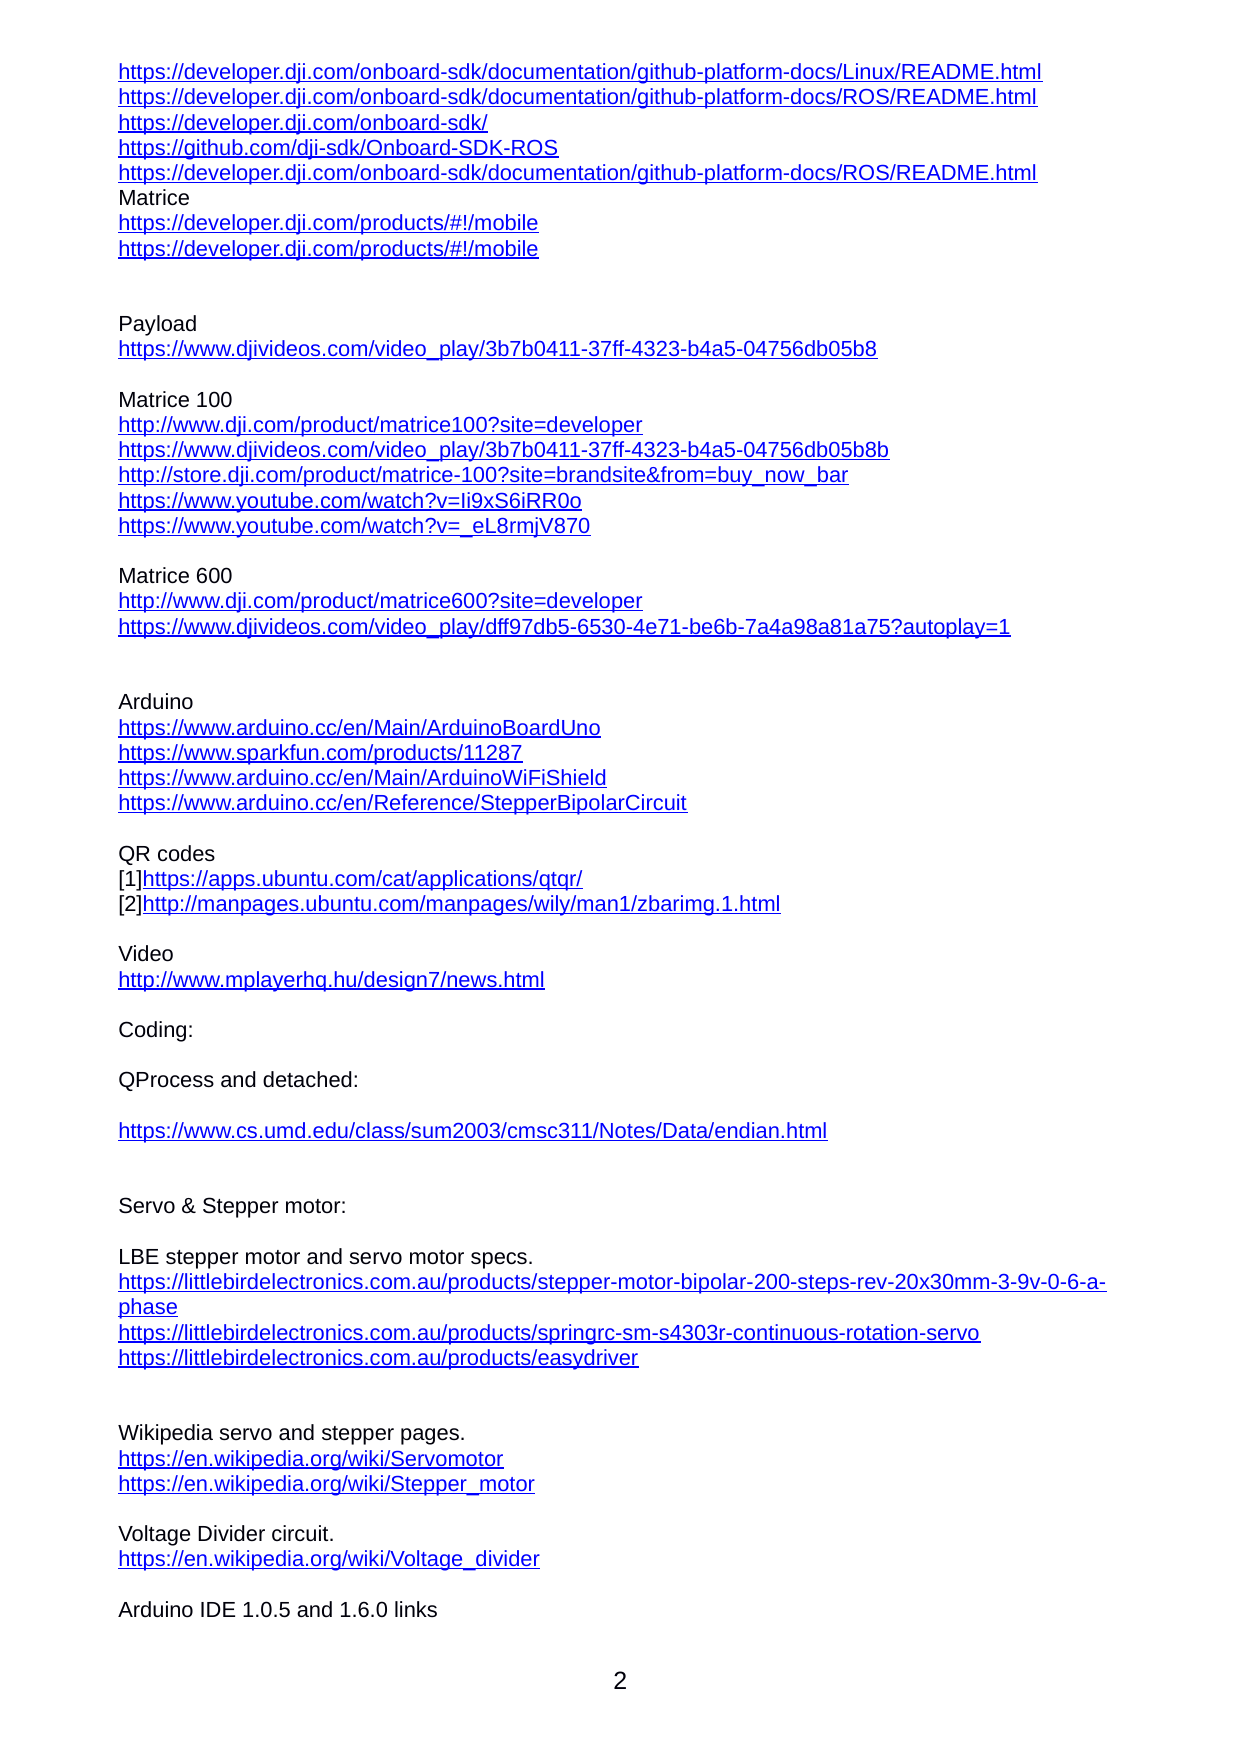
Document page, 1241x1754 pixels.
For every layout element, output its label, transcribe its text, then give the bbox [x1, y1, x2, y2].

text https://developer.dji.com/products/#!/mobile [118, 210, 1122, 236]
text [2]http://manpages.ubuntu.com/manpages/wily/man1/zbarimg.1.html [118, 891, 1122, 916]
text https://littlebirdelectronics.com.au/products/stepper-motor-bipolar-200-steps-rev-20x30mm-3-9v-0-6-a-phase [118, 1269, 1122, 1319]
text QR codes [118, 841, 1122, 866]
text https://www.djivideos.com/video_play/3b7b0411-37ff-4323-b4a5-04756db05b8b [118, 437, 1122, 462]
text Video [118, 941, 1122, 967]
text https://developer.dji.com/onboard-sdk/documentation/github-platform-docs/ROS/README.html [118, 84, 1122, 109]
text http://www.dji.com/product/matrice100?site=developer [118, 412, 1122, 437]
text Payload [118, 311, 1122, 336]
text Voltage Divider circuit. [118, 1521, 1122, 1546]
text https://littlebirdelectronics.com.au/products/easydriver [118, 1345, 1122, 1370]
text Matrice [118, 185, 1122, 210]
text Coding: [118, 1017, 1122, 1042]
text Wikipedia servo and stepper pages. [118, 1420, 1122, 1446]
text https://www.cs.umd.edu/class/sum2003/cmsc311/Notes/Data/endian.html [118, 1118, 1122, 1143]
text LBE stepper motor and servo motor specs. [118, 1244, 1122, 1269]
text Matrice 100 [118, 387, 1122, 412]
text http://www.mplayerhq.hu/design7/news.html [118, 967, 1122, 992]
text https://en.wikipedia.org/wiki/Stepper_motor [118, 1471, 1122, 1496]
text Arduino [118, 689, 1122, 714]
text https://developer.dji.com/onboard-sdk/documentation/github-platform-docs/Linux/README.html [118, 59, 1122, 84]
text https://developer.dji.com/onboard-sdk/ [118, 109, 1122, 135]
text https://www.sparkfun.com/products/11287 [118, 740, 1122, 765]
text http://www.dji.com/product/matrice600?site=developer [118, 588, 1122, 614]
text https://www.arduino.cc/en/Main/ArduinoWiFiShield [118, 765, 1122, 790]
text https://www.djivideos.com/video_play/dff97db5-6530-4e71-be6b-7a4a98a81a75?autoplay=1 [118, 614, 1122, 639]
text http://store.dji.com/product/matrice-100?site=brandsite&from=buy_now_bar [118, 462, 1122, 488]
text https://www.youtube.com/watch?v=_eL8rmjV870 [118, 513, 1122, 538]
text Matrice 600 [118, 563, 1122, 588]
text Servo & Stepper motor: [118, 1193, 1122, 1219]
text https://github.com/dji-sdk/Onboard-SDK-ROS [118, 135, 1122, 160]
text QProcess and detached: [118, 1067, 1122, 1093]
text https://developer.dji.com/products/#!/mobile [118, 236, 1122, 261]
text [1]https://apps.ubuntu.com/cat/applications/qtqr/ [118, 866, 1122, 891]
text https://en.wikipedia.org/wiki/Voltage_divider [118, 1546, 1122, 1572]
text https://www.arduino.cc/en/Reference/StepperBipolarCircuit [118, 790, 1122, 815]
text https://www.arduino.cc/en/Main/ArduinoBoardUno [118, 714, 1122, 740]
text https://developer.dji.com/onboard-sdk/documentation/github-platform-docs/ROS/README.html [118, 160, 1122, 185]
text https://en.wikipedia.org/wiki/Servomotor [118, 1446, 1122, 1471]
text https://www.youtube.com/watch?v=Ii9xS6iRR0o [118, 488, 1122, 513]
text https://littlebirdelectronics.com.au/products/springrc-sm-s4303r-continuous-rotation-servo [118, 1319, 1122, 1345]
text Arduino IDE 1.0.5 and 1.6.0 links [118, 1597, 1122, 1622]
text https://www.djivideos.com/video_play/3b7b0411-37ff-4323-b4a5-04756db05b8 [118, 336, 1122, 362]
